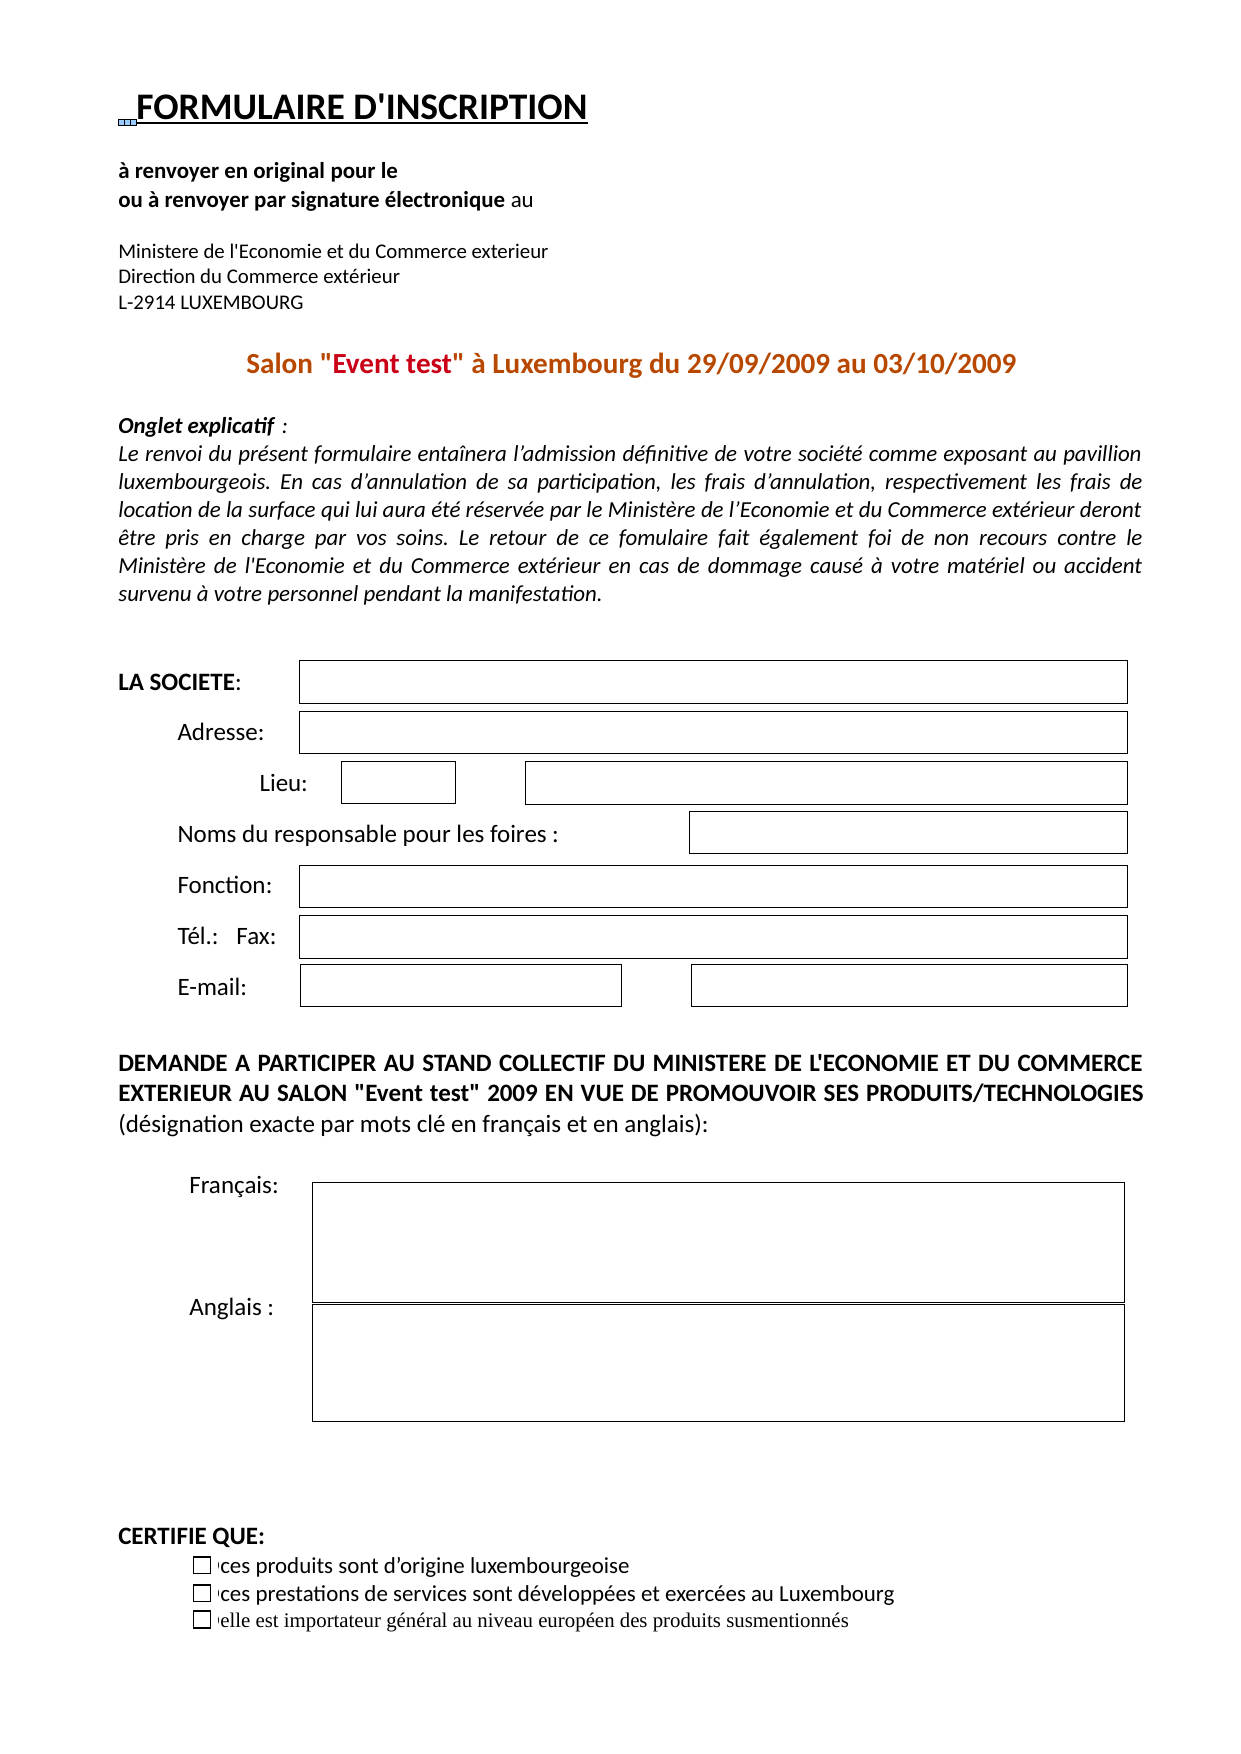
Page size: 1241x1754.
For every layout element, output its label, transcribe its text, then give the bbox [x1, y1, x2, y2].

text Direction du Commerce extérieur [118, 263, 1145, 289]
text Noms du responsable pour les foires : [177, 818, 689, 849]
table_cell Anglais : [119, 1291, 1144, 1490]
text [1128, 666, 1145, 696]
text ces produits sont d’origine luxembourgeoise [177, 1551, 1145, 1579]
text Ministere de l'Economie et du Commerce exterieur [118, 238, 1145, 263]
table_header Français: [119, 1169, 1144, 1291]
subtitle Salon "Event test" à Luxembourg du 29/09/2009 au 03/10/2009 [118, 345, 1145, 381]
text [1128, 717, 1145, 747]
text [1128, 767, 1145, 798]
text DEMANDE A PARTICIPER AU STAND COLLECTIF DU MINISTERE DE L'ECONOMIE ET DU COMMERCE EXTERIEUR AU SALON "Event test" 2009 EN VUE DE PROMOUVOIR SES PRODUITS/TECHNOLOGIES (désignation exacte par mots clé en français et en anglais): [118, 1047, 1145, 1139]
text [456, 767, 525, 798]
text Le renvoi du présent formulaire entaînera l’admission définitive de votre société comme exposant au pavillion luxembourgeois. En cas d’annulation de sa participation, les frais d’annulation, respectivement les frais de location de la surface qui lui aura été réservée par le Ministère de l’Economie et du Commerce extérieur deront être pris en charge par vos soins. Le retour de ce fomulaire fait également foi de non recours contre le Ministère de l'Economie et du Commerce extérieur en cas de dommage causé à votre matériel ou accident survenu à votre personnel pendant la manifestation. [118, 439, 1145, 607]
text elle est importateur général au niveau européen des produits susmentionnés [220, 1607, 1145, 1632]
text LA SOCIETE: [118, 666, 299, 696]
text CERTIFIE QUE: [118, 1521, 1145, 1551]
text FORMULAIRE D'INSCRIPTION [118, 83, 1145, 129]
text Adresse: [177, 717, 299, 747]
text [1128, 869, 1145, 899]
text Lieu: [177, 767, 341, 798]
text ces prestations de services sont développées et exercées au Luxembourg [177, 1579, 1145, 1607]
text Fonction: [177, 869, 299, 899]
text Onglet explicatif : [118, 411, 1145, 439]
text L-2914 LUXEMBOURG [118, 289, 1145, 314]
text à renvoyer en original pour le [118, 157, 1145, 185]
text [1128, 920, 1145, 950]
text Tél.: Fax: [177, 920, 299, 950]
text E-mail: www [177, 971, 300, 1001]
text E-mail: www [622, 971, 691, 1001]
text ou à renvoyer par signature électronique au [118, 185, 1145, 213]
text E-mail: www [1128, 971, 1145, 1001]
